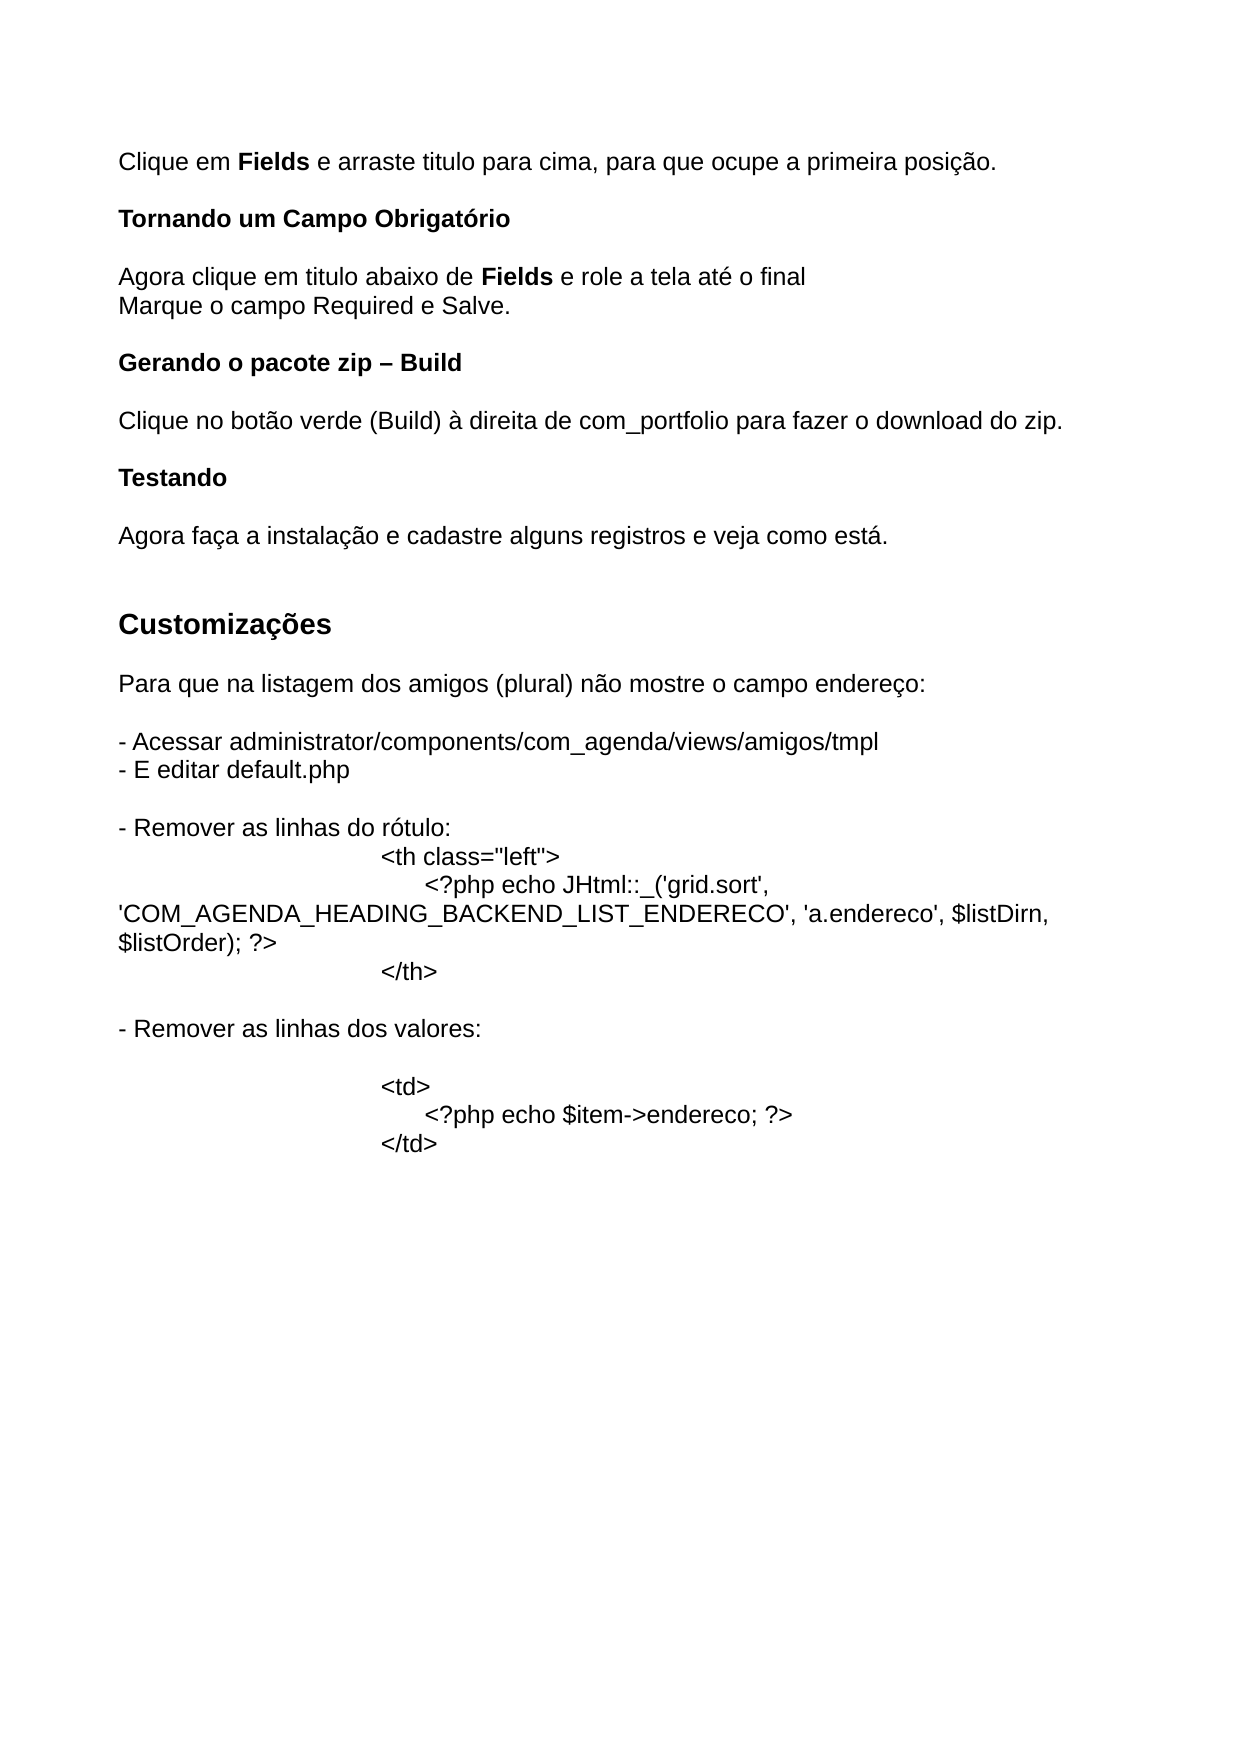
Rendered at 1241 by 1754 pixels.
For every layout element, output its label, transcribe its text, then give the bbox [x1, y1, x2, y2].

text Gerando o pacote zip – Build [118, 348, 1122, 377]
text </th> [118, 957, 1122, 985]
text <?php echo JHtml::_('grid.sort', 'COM_AGENDA_HEADING_BACKEND_LIST_ENDERECO', 'a.endereco', $listDirn, $listOrder); ?> [118, 870, 1122, 957]
text <td> [118, 1072, 1122, 1100]
text - E editar default.php [118, 755, 1122, 784]
text Clique em Fields e arraste titulo para cima, para que ocupe a primeira posição. [118, 147, 1122, 176]
text - Remover as linhas dos valores: [118, 1014, 1122, 1043]
text Tornando um Campo Obrigatório [118, 204, 1122, 233]
text - Acessar administrator/components/com_agenda/views/amigos/tmpl [118, 727, 1122, 755]
text <?php echo $item->endereco; ?> [118, 1100, 1122, 1129]
text Para que na listagem dos amigos (plural) não mostre o campo endereço: [118, 669, 1122, 698]
text Agora clique em titulo abaixo de Fields e role a tela até o final [118, 262, 1122, 291]
text - Remover as linhas do rótulo: [118, 813, 1122, 842]
text <th class="left"> [118, 842, 1122, 870]
text Customizações [118, 607, 1122, 640]
text Agora faça a instalação e cadastre alguns registros e veja como está. [118, 521, 1122, 549]
text </td> [118, 1129, 1122, 1158]
text Testando [118, 463, 1122, 492]
text Marque o campo Required e Salve. [118, 291, 1122, 319]
text Clique no botão verde (Build) à direita de com_portfolio para fazer o download do zip. [118, 406, 1122, 434]
